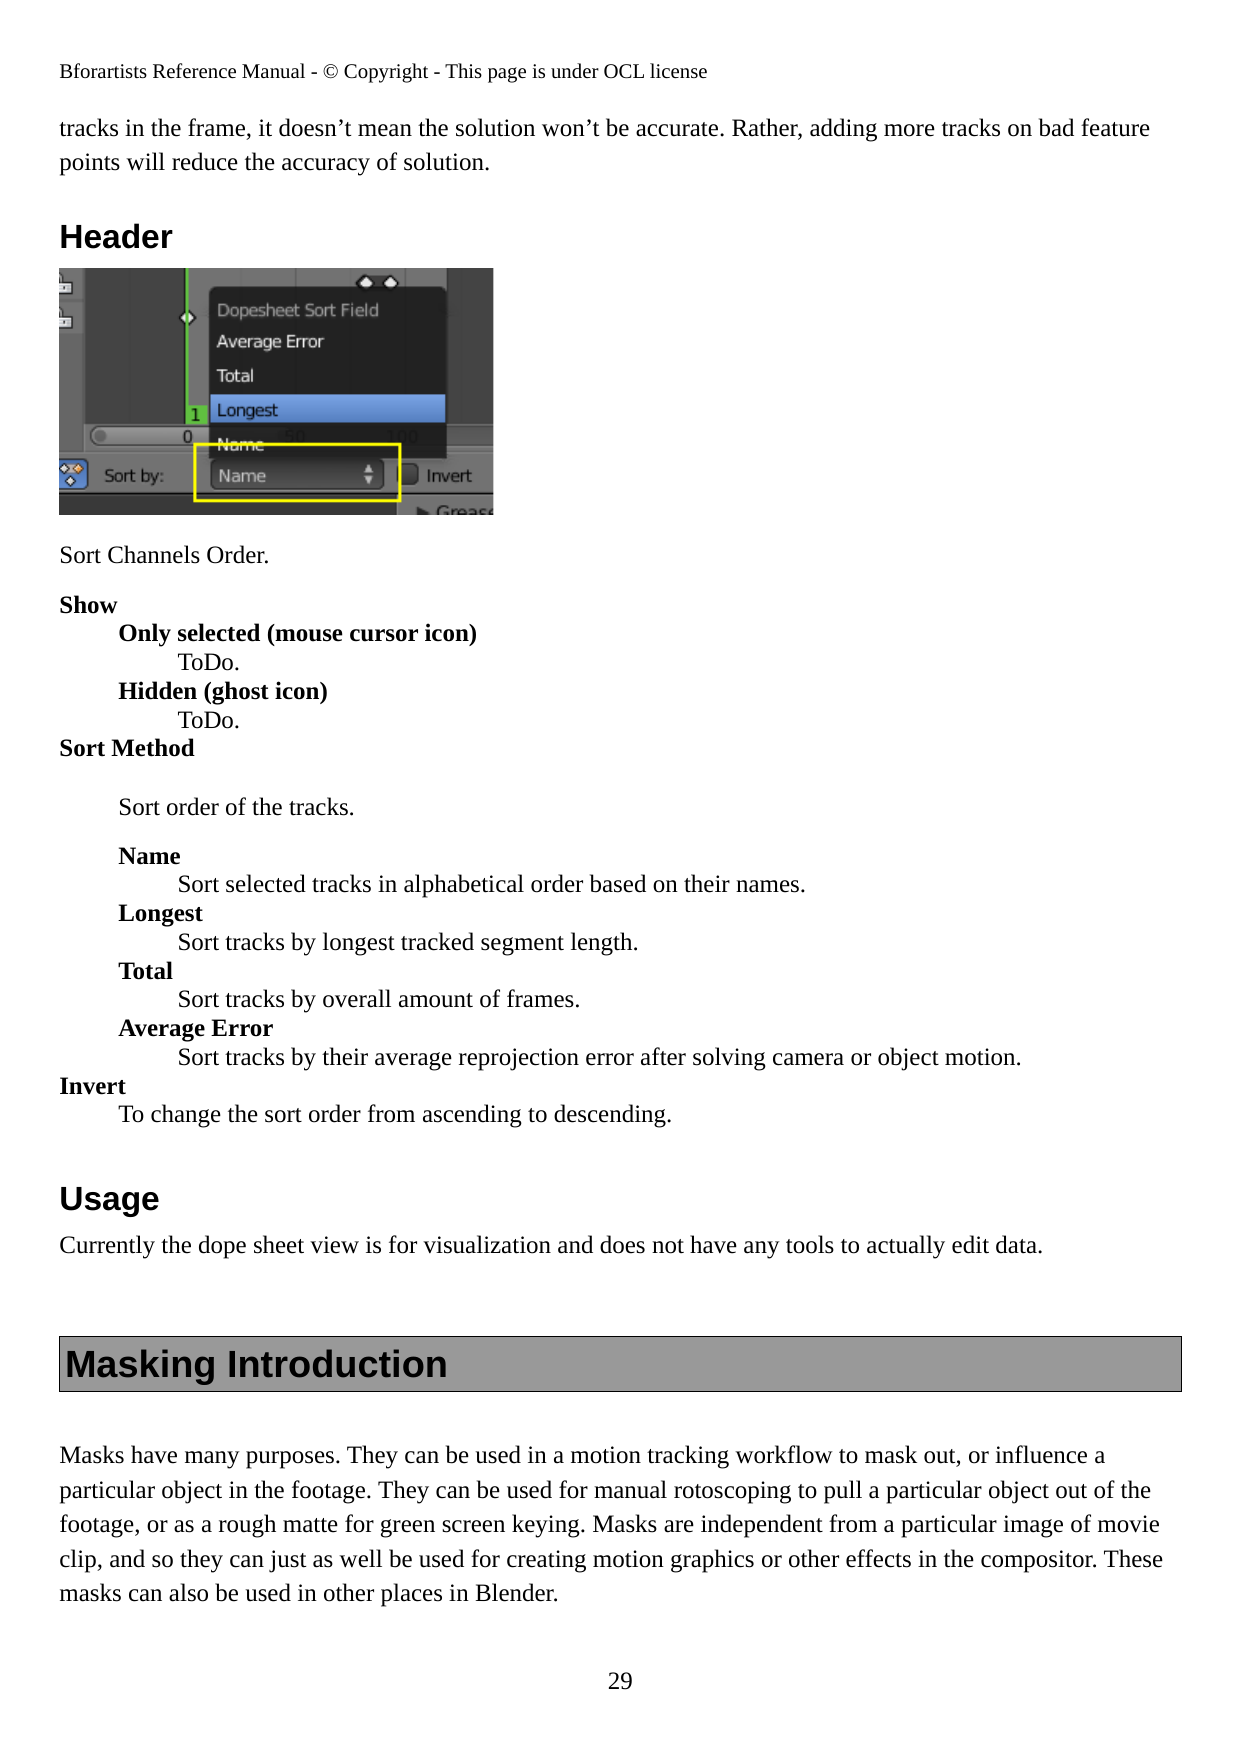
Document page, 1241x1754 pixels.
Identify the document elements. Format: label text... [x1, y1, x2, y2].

text Sort Channels Order. [59, 541, 1181, 569]
list ToDo. [177, 647, 1181, 676]
subtitle Usage [59, 1178, 1181, 1217]
subtitle Average Error [118, 1013, 1181, 1042]
subtitle Sort Method [59, 733, 1181, 762]
list Sort tracks by overall amount of frames. [177, 984, 1181, 1013]
subtitle Longest [118, 898, 1181, 927]
subtitle Total [118, 956, 1181, 984]
list Sort tracks by longest tracked segment length. [177, 927, 1181, 956]
text Sort order of the tracks. [118, 792, 1181, 820]
text tracks in the frame, it doesn’t mean the solution won’t be accurate. Rather, adding more tracks on bad feature points will reduce the accuracy of solution. [59, 113, 1181, 176]
subtitle Only selected (mouse cursor icon) [118, 618, 1181, 647]
list To change the sort order from ascending to descending. [118, 1099, 1181, 1128]
picture [59, 268, 494, 515]
subtitle Hidden (ghost icon) [118, 676, 1181, 705]
subtitle Name [118, 841, 1181, 869]
list Sort selected tracks in alphabetical order based on their names. [177, 869, 1181, 898]
list Sort tracks by their average reprojection error after solving camera or object motion. [177, 1042, 1181, 1071]
subtitle Header [59, 217, 1181, 256]
subtitle Show [59, 590, 1181, 618]
table_header Masking Introduction [60, 1337, 1181, 1391]
text Currently the dope sheet view is for visualization and does not have any tools to actually edit data. [59, 1230, 1181, 1258]
list ToDo. [177, 705, 1181, 733]
text Masks have many purposes. They can be used in a motion tracking workflow to mask out, or influence a particular object in the footage. They can be used for manual rotoscoping to pull a particular object out of the footage, or as a rough matte for green screen keying. Masks are independent from a particular image of movie clip, and so they can just as well be used for creating motion graphics or other effects in the compositor. These masks can also be used in other places in Blender. [59, 1441, 1181, 1607]
subtitle Invert [59, 1071, 1181, 1099]
